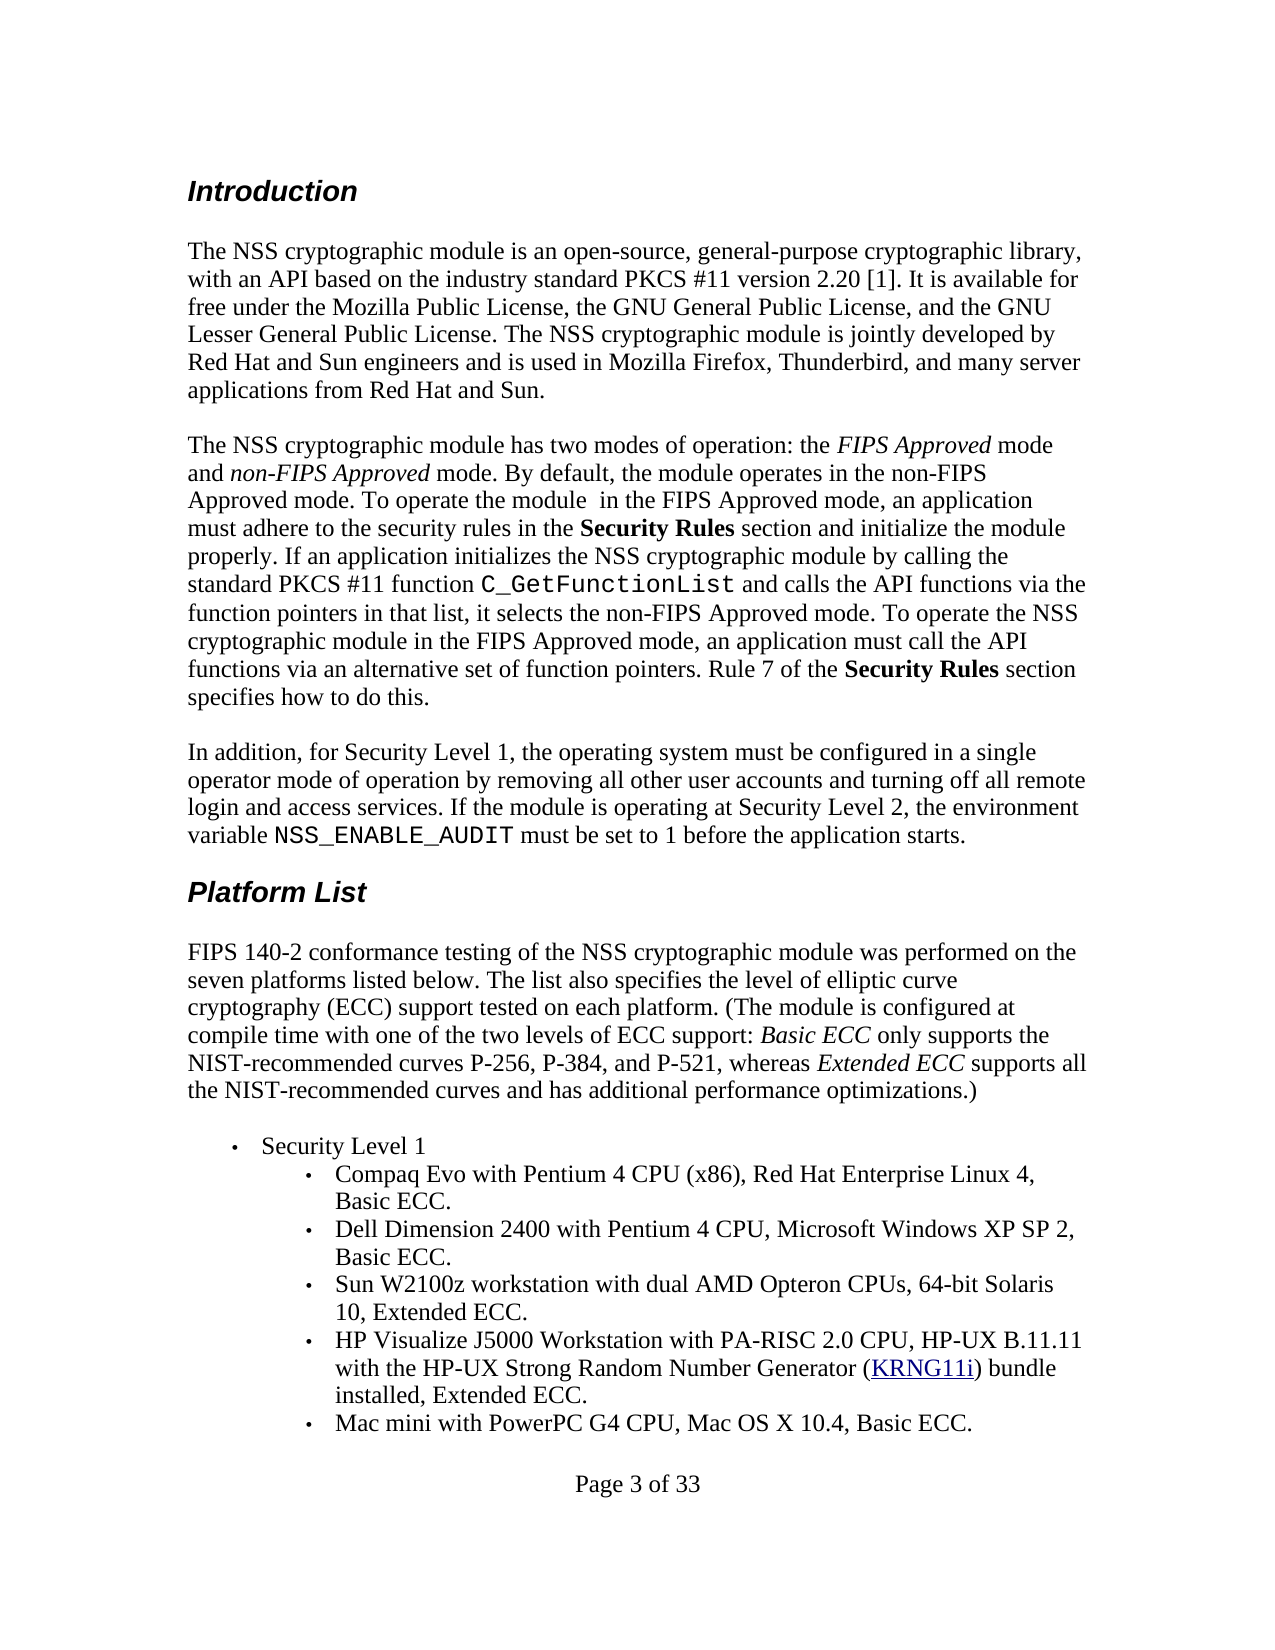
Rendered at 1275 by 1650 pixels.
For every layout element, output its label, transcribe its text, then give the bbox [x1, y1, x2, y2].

text The NSS cryptographic module has two modes of operation: the FIPS Approved mode and non-FIPS Approved mode. By default, the module operates in the non-FIPS Approved mode. To operate the module in the FIPS Approved mode, an application must adhere to the security rules in the Security Rules section and initialize the module properly. If an application initializes the NSS cryptographic module by calling the standard PKCS #11 function C_GetFunctionList and calls the API functions via the function pointers in that list, it selects the non-FIPS Approved mode. To operate the NSS cryptographic module in the FIPS Approved mode, an application must call the API functions via an alternative set of function pointers. Rule 7 of the Security Rules section specifies how to do this. [187, 431, 1087, 710]
subtitle Introduction [187, 175, 1087, 208]
list Mac mini with PowerPC G4 CPU, Mac OS X 10.4, Basic ECC. [306, 1409, 1087, 1437]
subtitle Platform List [187, 876, 1087, 909]
text In addition, for Security Level 1, the operating system must be configured in a single operator mode of operation by removing all other user accounts and turning off all remote login and access services. If the module is operating at Security Level 2, the environment variable NSS_ENABLE_AUDIT must be set to 1 before the application starts. [187, 738, 1087, 851]
list Security Level 1 [232, 1132, 1087, 1160]
list HP Visualize J5000 Workstation with PA-RISC 2.0 CPU, HP-UX B.11.11 with the HP-UX Strong Random Number Generator (KRNG11i) bundle installed, Extended ECC. [306, 1326, 1087, 1409]
list Sun W2100z workstation with dual AMD Opteron CPUs, 64-bit Solaris 10, Extended ECC. [306, 1271, 1087, 1326]
list Compaq Evo with Pentium 4 CPU (x86), Red Hat Enterprise Linux 4, Basic ECC. [305, 1160, 1087, 1215]
text FIPS 140-2 conformance testing of the NSS cryptographic module was performed on the seven platforms listed below. The list also specifies the level of elliptic curve cryptography (ECC) support tested on each platform. (The module is configured at compile time with one of the two levels of ECC support: Basic ECC only supports the NIST-recommended curves P-256, P-384, and P-521, whereas Extended ECC supports all the NIST-recommended curves and has additional performance optimizations.) [187, 938, 1087, 1104]
text The NSS cryptographic module is an open-source, general-purpose cryptographic library, with an API based on the industry standard PKCS #11 version 2.20 [1]. It is available for free under the Mozilla Public License, the GNU General Public License, and the GNU Lesser General Public License. The NSS cryptographic module is jointly developed by Red Hat and Sun engineers and is used in Mozilla Firefox, Thunderbird, and many server applications from Red Hat and Sun. [187, 237, 1087, 403]
list Dell Dimension 2400 with Pentium 4 CPU, Microsoft Windows XP SP 2, Basic ECC. [306, 1215, 1087, 1271]
